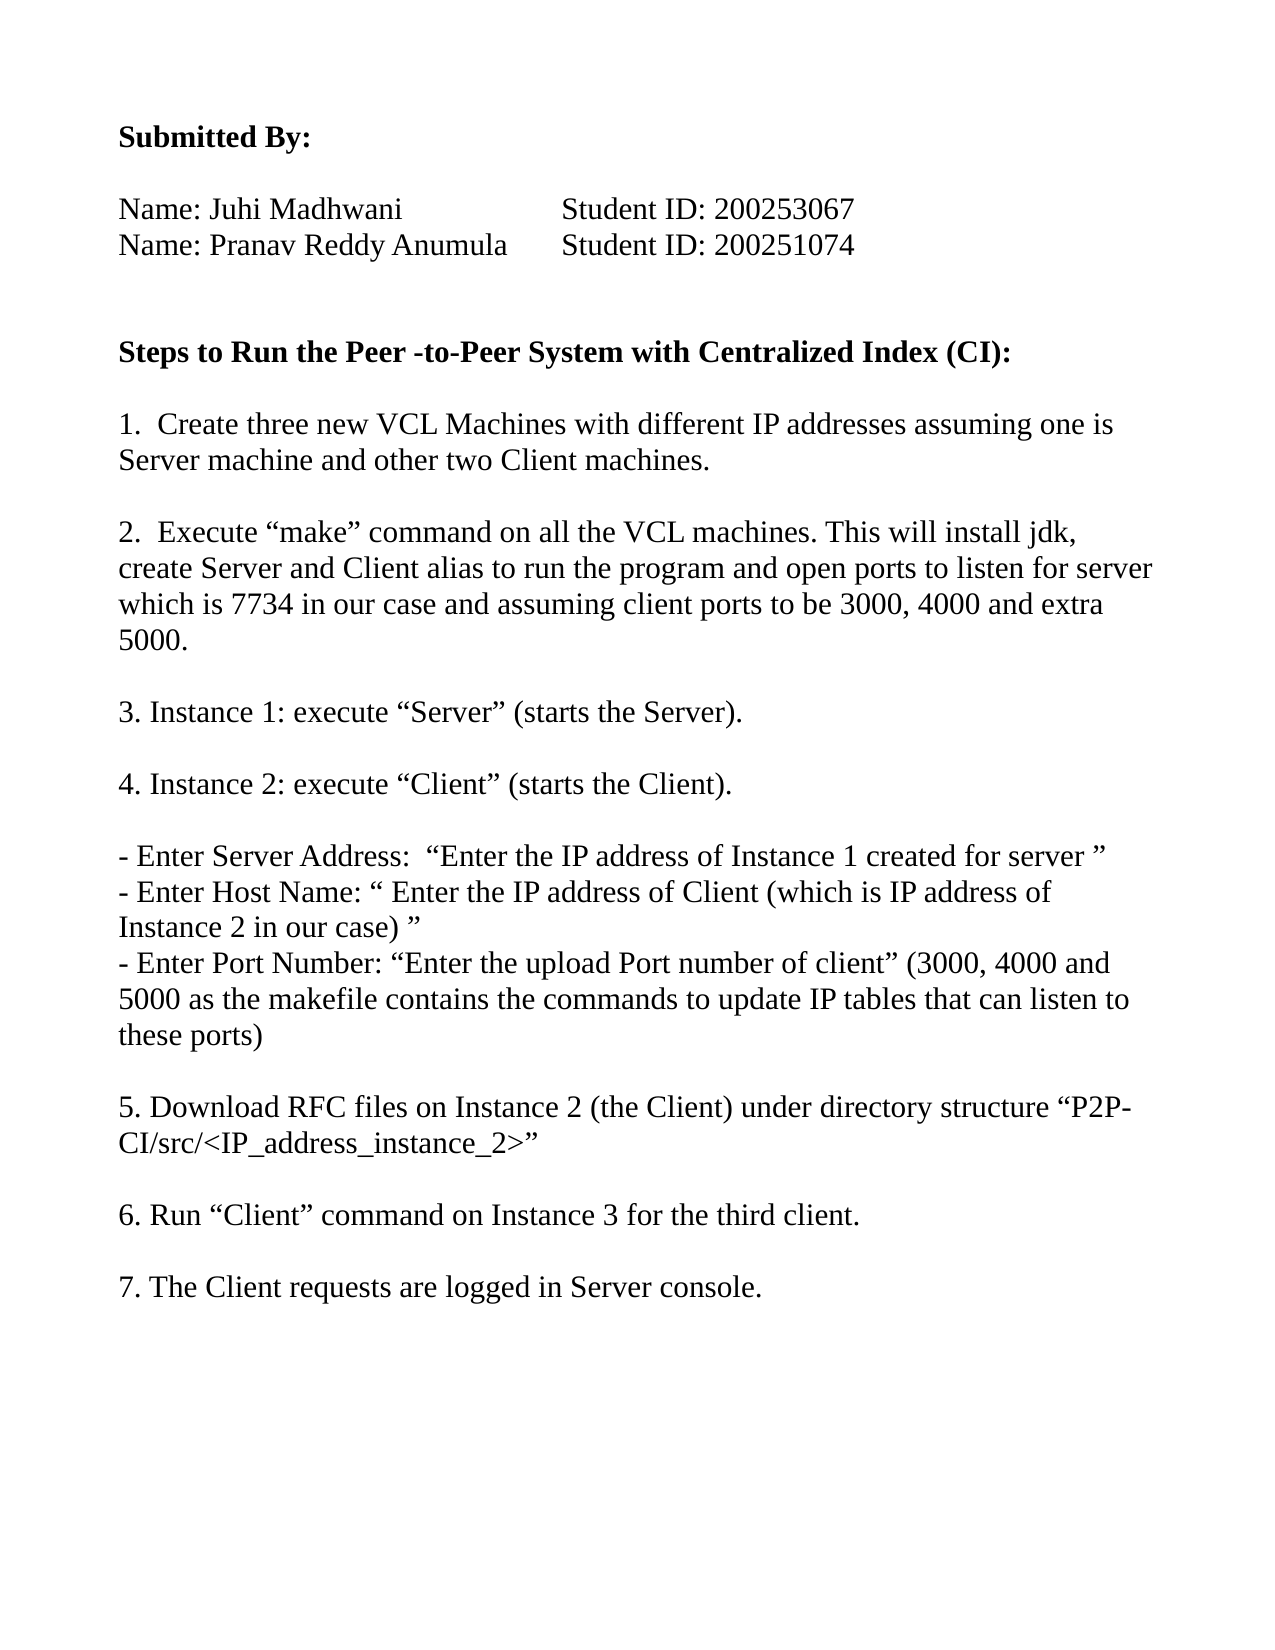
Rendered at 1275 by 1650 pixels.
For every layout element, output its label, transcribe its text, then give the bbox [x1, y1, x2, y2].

text Submitted By: [118, 118, 1157, 154]
text 3. Instance 1: execute “Server” (starts the Server). [118, 693, 1157, 729]
text - Enter Host Name: “ Enter the IP address of Client (which is IP address of Instance 2 in our case) ” [118, 873, 1157, 945]
text 4. Instance 2: execute “Client” (starts the Client). [118, 765, 1157, 801]
text - Enter Server Address: “Enter the IP address of Instance 1 created for server ” [118, 837, 1157, 873]
text 1. Create three new VCL Machines with different IP addresses assuming one is Server machine and other two Client machines. [118, 406, 1157, 477]
text 2. Execute “make” command on all the VCL machines. This will install jdk, create Server and Client alias to run the program and open ports to listen for server which is 7734 in our case and assuming client ports to be 3000, 4000 and extra 5000. [118, 513, 1157, 657]
text - Enter Port Number: “Enter the upload Port number of client” (3000, 4000 and 5000 as the makefile contains the commands to update IP tables that can listen to these ports) [118, 945, 1157, 1052]
text 5. Download RFC files on Instance 2 (the Client) under directory structure “P2P-CI/src/<IP_address_instance_2>” [118, 1088, 1157, 1160]
text 6. Run “Client” command on Instance 3 for the third client. [118, 1196, 1157, 1232]
text 7. The Client requests are logged in Server console. [118, 1268, 1157, 1304]
text Name: Pranav Reddy Anumula Student ID: 200251074 [118, 226, 1157, 262]
text Name: Juhi Madhwani Student ID: 200253067 [118, 190, 1157, 226]
text Steps to Run the Peer -to-Peer System with Centralized Index (CI): [118, 334, 1157, 370]
